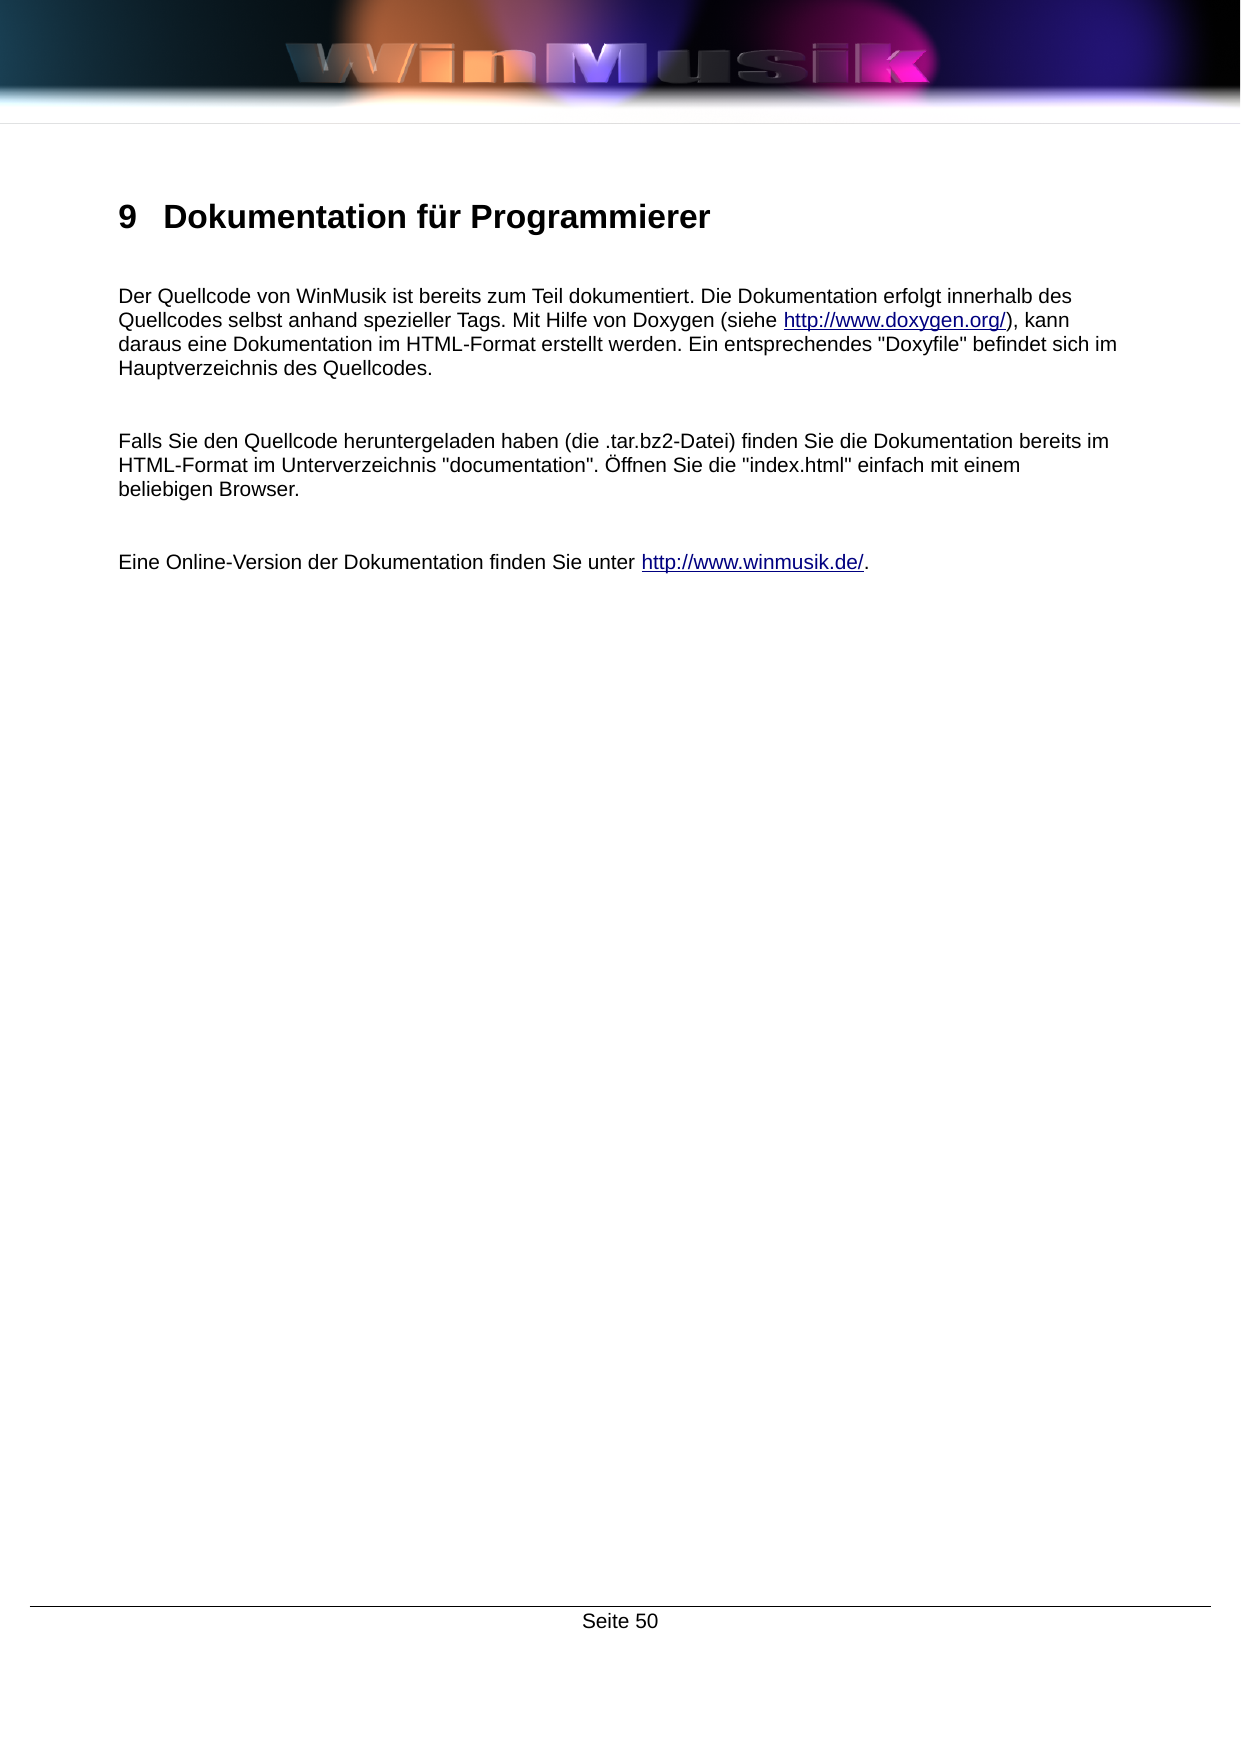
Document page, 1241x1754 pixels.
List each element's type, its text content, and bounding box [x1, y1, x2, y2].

text Eine Online-Version der Dokumentation finden Sie unter http://www.winmusik.de/. [118, 550, 1122, 574]
text Falls Sie den Quellcode heruntergeladen haben (die .tar.bz2-Datei) finden Sie die Dokumentation bereits im HTML-Format im Unterverzeichnis "documentation". Öffnen Sie die "index.html" einfach mit einem beliebigen Browser. [118, 429, 1122, 501]
text Der Quellcode von WinMusik ist bereits zum Teil dokumentiert. Die Dokumentation erfolgt innerhalb des Quellcodes selbst anhand spezieller Tags. Mit Hilfe von Doxygen (siehe http://www.doxygen.org/), kann daraus eine Dokumentation im HTML-Format erstellt werden. Ein entsprechendes "Doxyfile" befindet sich im Hauptverzeichnis des Quellcodes. [118, 284, 1122, 380]
subtitle Dokumentation für Programmierer [118, 197, 1122, 235]
